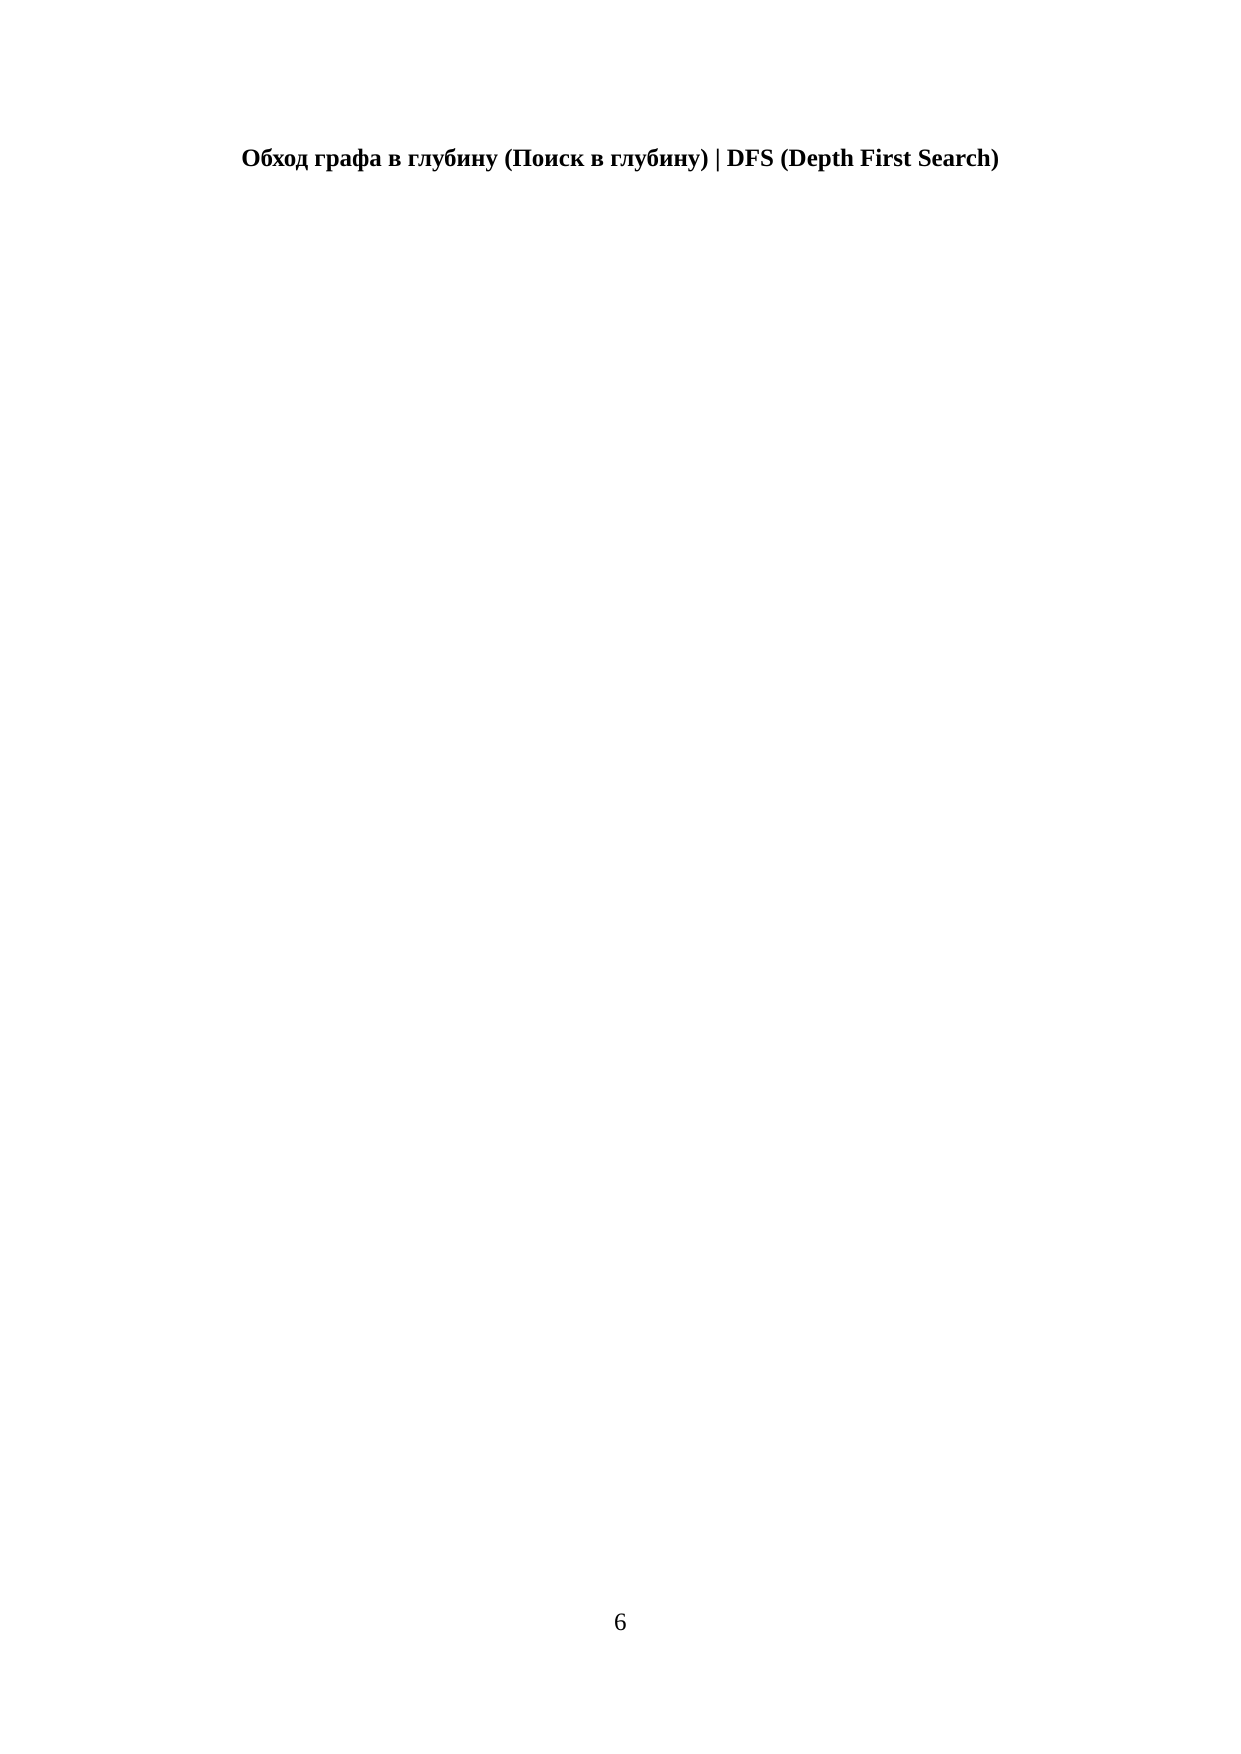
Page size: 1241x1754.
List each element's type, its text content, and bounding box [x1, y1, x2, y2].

subtitle Обход графа в глубину (Поиск в глубину) | DFS (Depth First Search) [118, 143, 1122, 172]
